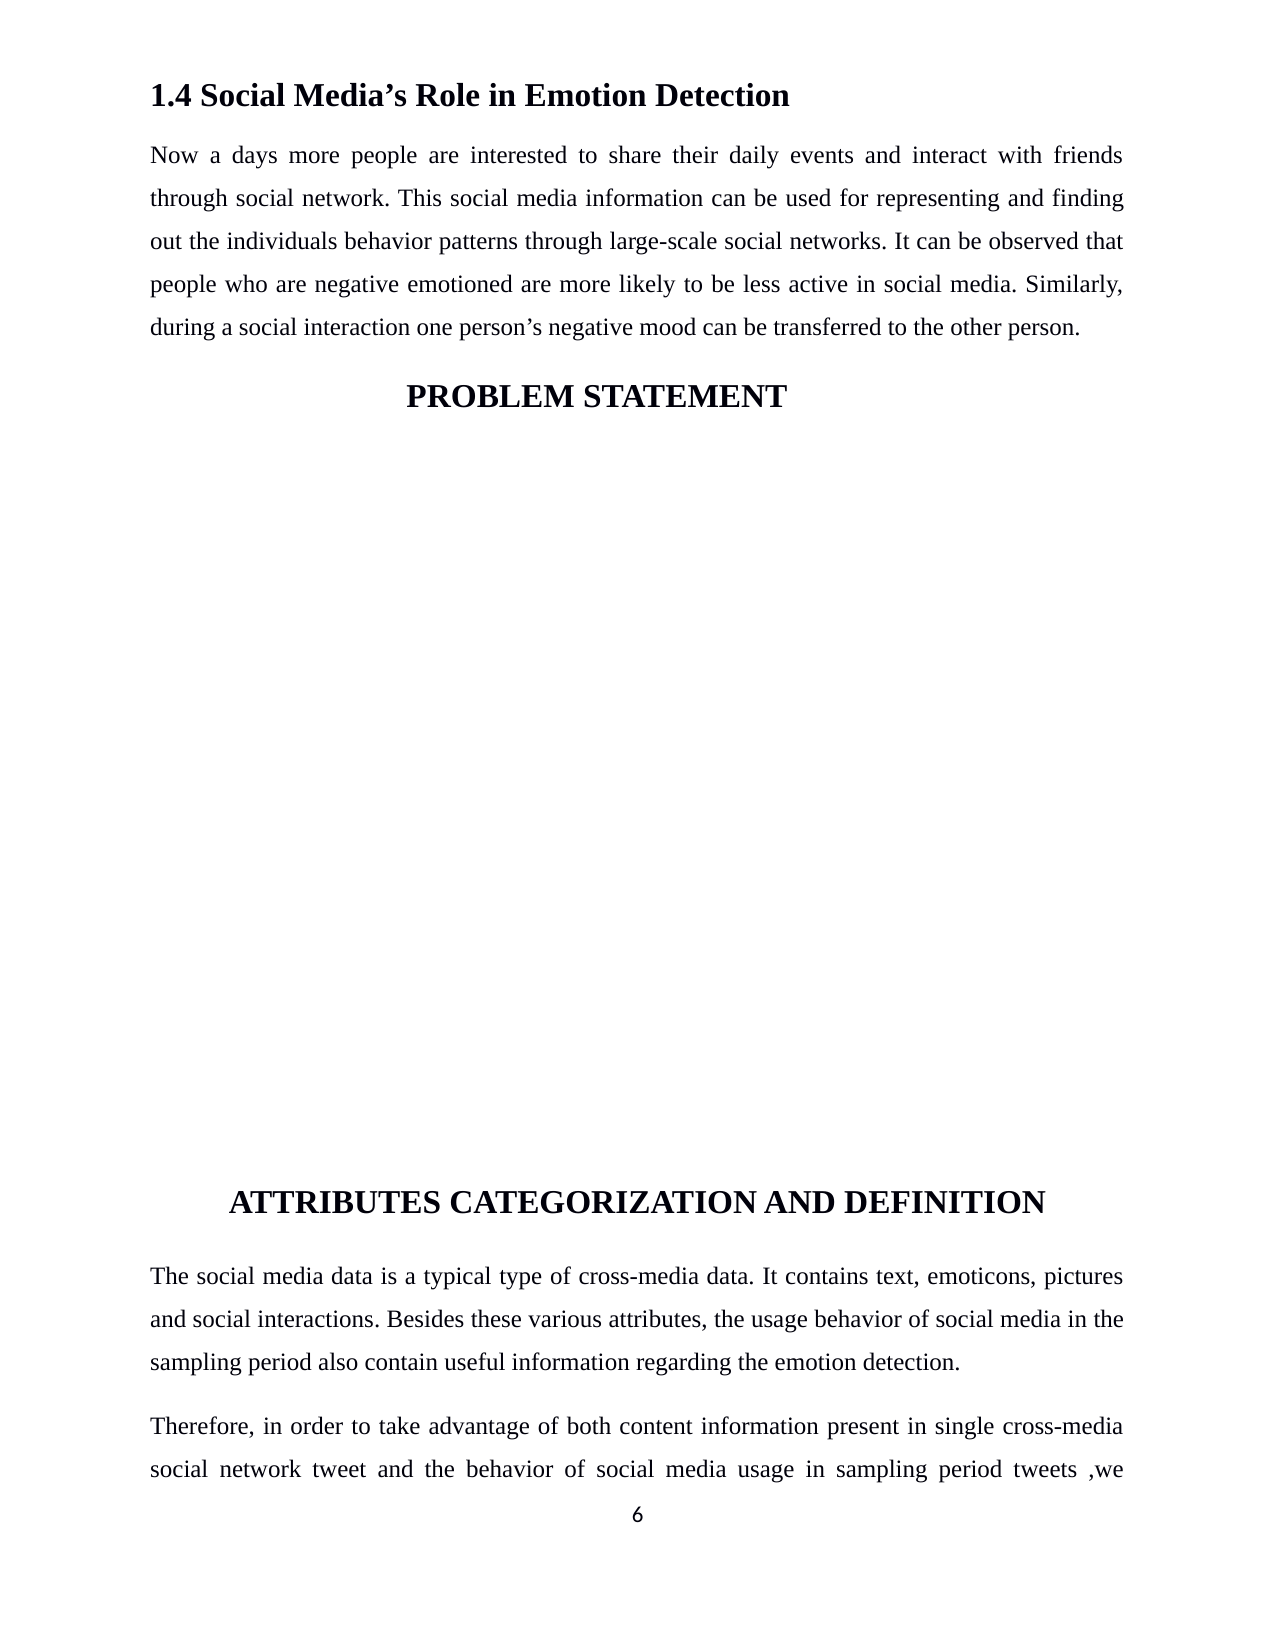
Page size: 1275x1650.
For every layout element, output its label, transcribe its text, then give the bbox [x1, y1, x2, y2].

text The social media data is a typical type of cross-media data. It contains text, emoticons, pictures and social interactions. Besides these various attributes, the usage behavior of social media in the sampling period also contain useful information regarding the emotion detection. [150, 1261, 1125, 1376]
text 1.4 Social Media’s Role in Emotion Detection [150, 75, 1125, 113]
text Now a days more people are interested to share their daily events and interact with friends through social network. This social media information can be used for representing and finding out the individuals behavior patterns through large-scale social networks. It can be observed that people who are negative emotioned are more likely to be less active in social media. Similarly, during a social interaction one person’s negative mood can be transferred to the other person. [150, 140, 1125, 341]
text Therefore, in order to take advantage of both content information present in single cross-media social network tweet and the behavior of social media usage in sampling period tweets ,we [150, 1411, 1125, 1483]
text PROBLEM STATEMENT [150, 376, 1125, 415]
text ATTRIBUTES CATEGORIZATION AND DEFINITION [150, 1183, 1125, 1221]
